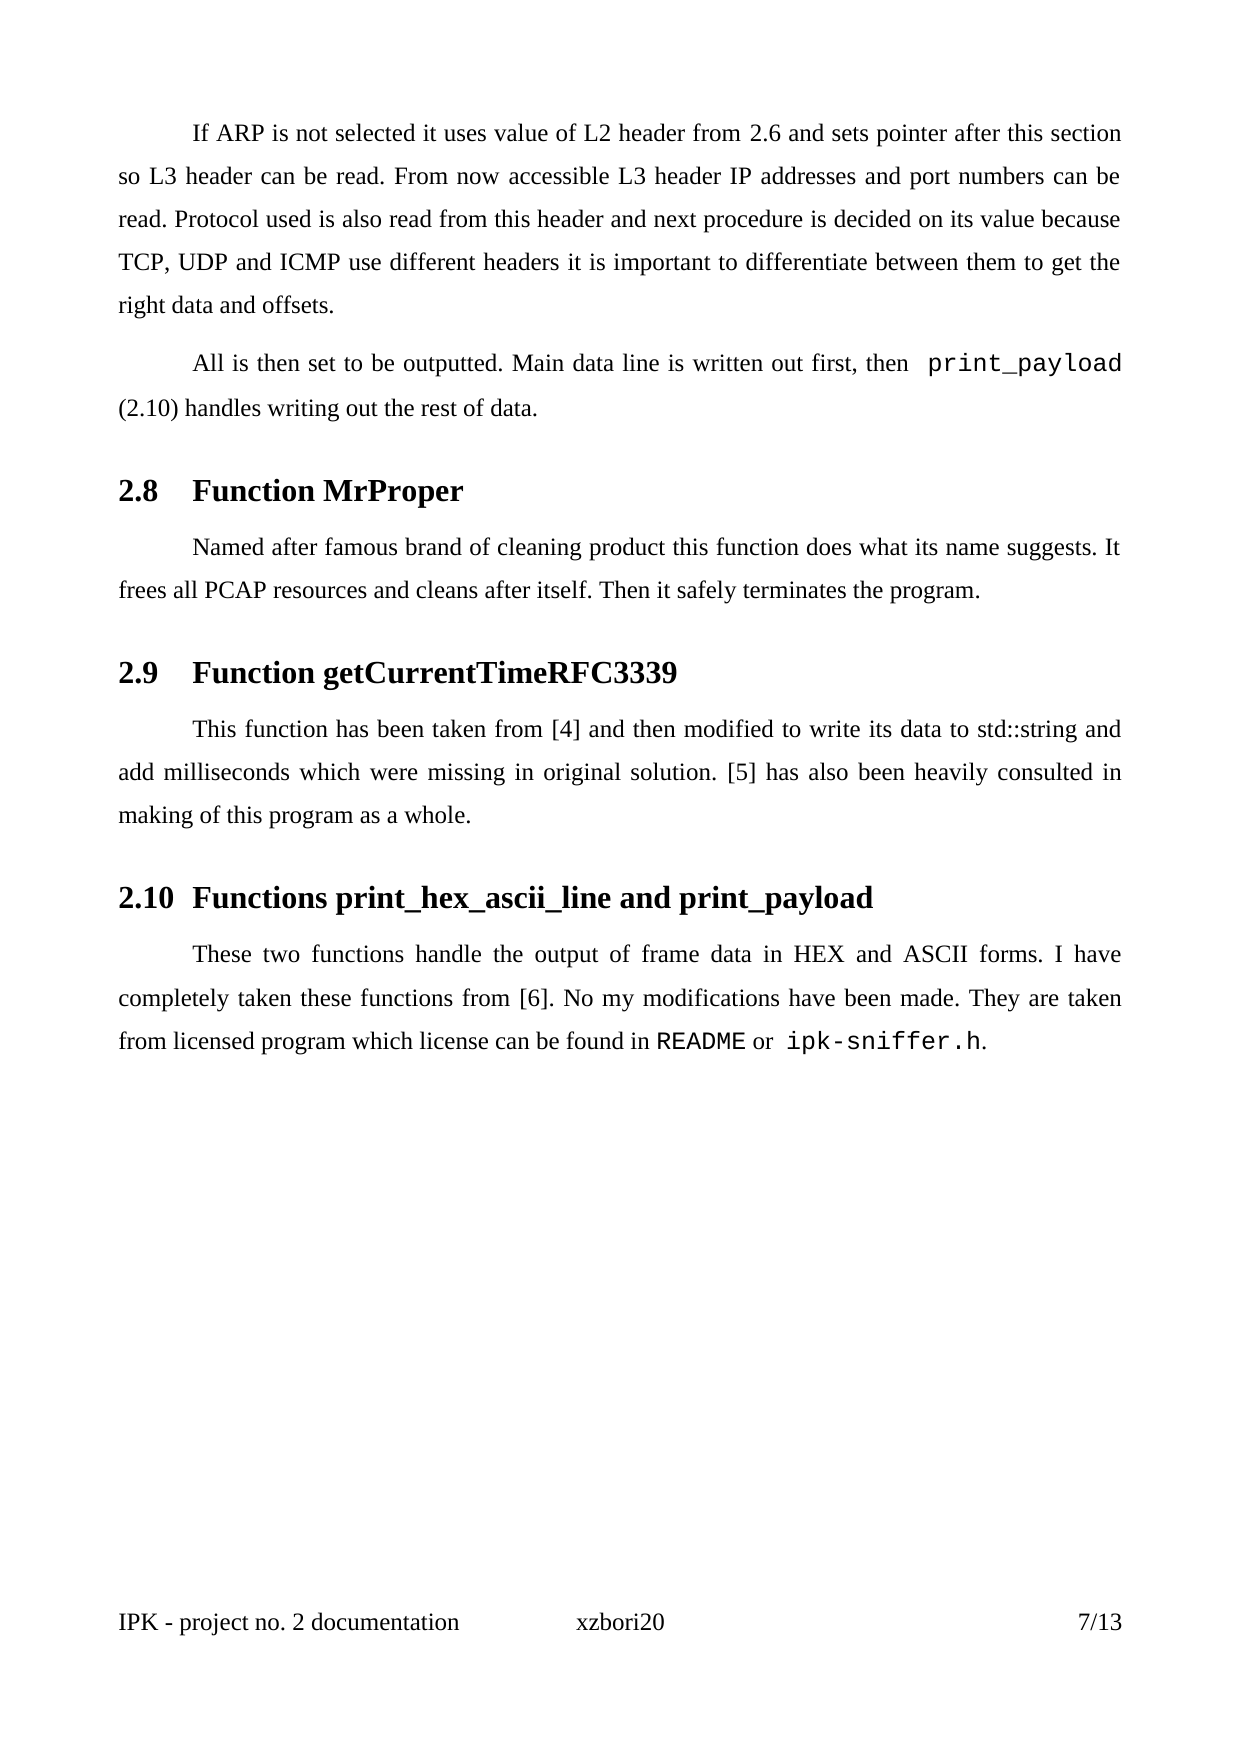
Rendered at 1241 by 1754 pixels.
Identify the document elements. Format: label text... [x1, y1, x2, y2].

text All is then set to be outputted. Main data line is written out first, then print_payload (2.10) handles writing out the rest of data. [118, 348, 1122, 422]
text This function has been taken from [4] and then modified to write its data to std::string and add milliseconds which were missing in original solution. [5] has also been heavily consulted in making of this program as a whole. [118, 714, 1122, 829]
subtitle Function getCurrentTimeRFC3339 [118, 654, 1122, 691]
text Named after famous brand of cleaning product this function does what its name suggests. It frees all PCAP resources and cleans after itself. Then it safely terminates the program. [118, 532, 1122, 604]
subtitle Function MrProper [118, 472, 1122, 509]
text These two functions handle the output of frame data in HEX and ASCII forms. I have completely taken these functions from [6]. No my modifications have been made. They are taken from licensed program which license can be found in README or ipk‑sniffer.h. [118, 939, 1122, 1057]
subtitle Functions print_hex_ascii_line and print_payload [118, 879, 1122, 916]
text If ARP is not selected it uses value of L2 header from 2.6 and sets pointer after this section so L3 header can be read. From now accessible L3 header IP addresses and port numbers can be read. Protocol used is also read from this header and next procedure is decided on its value because TCP, UDP and ICMP use different headers it is important to differentiate between them to get the right data and offsets. [118, 118, 1122, 319]
